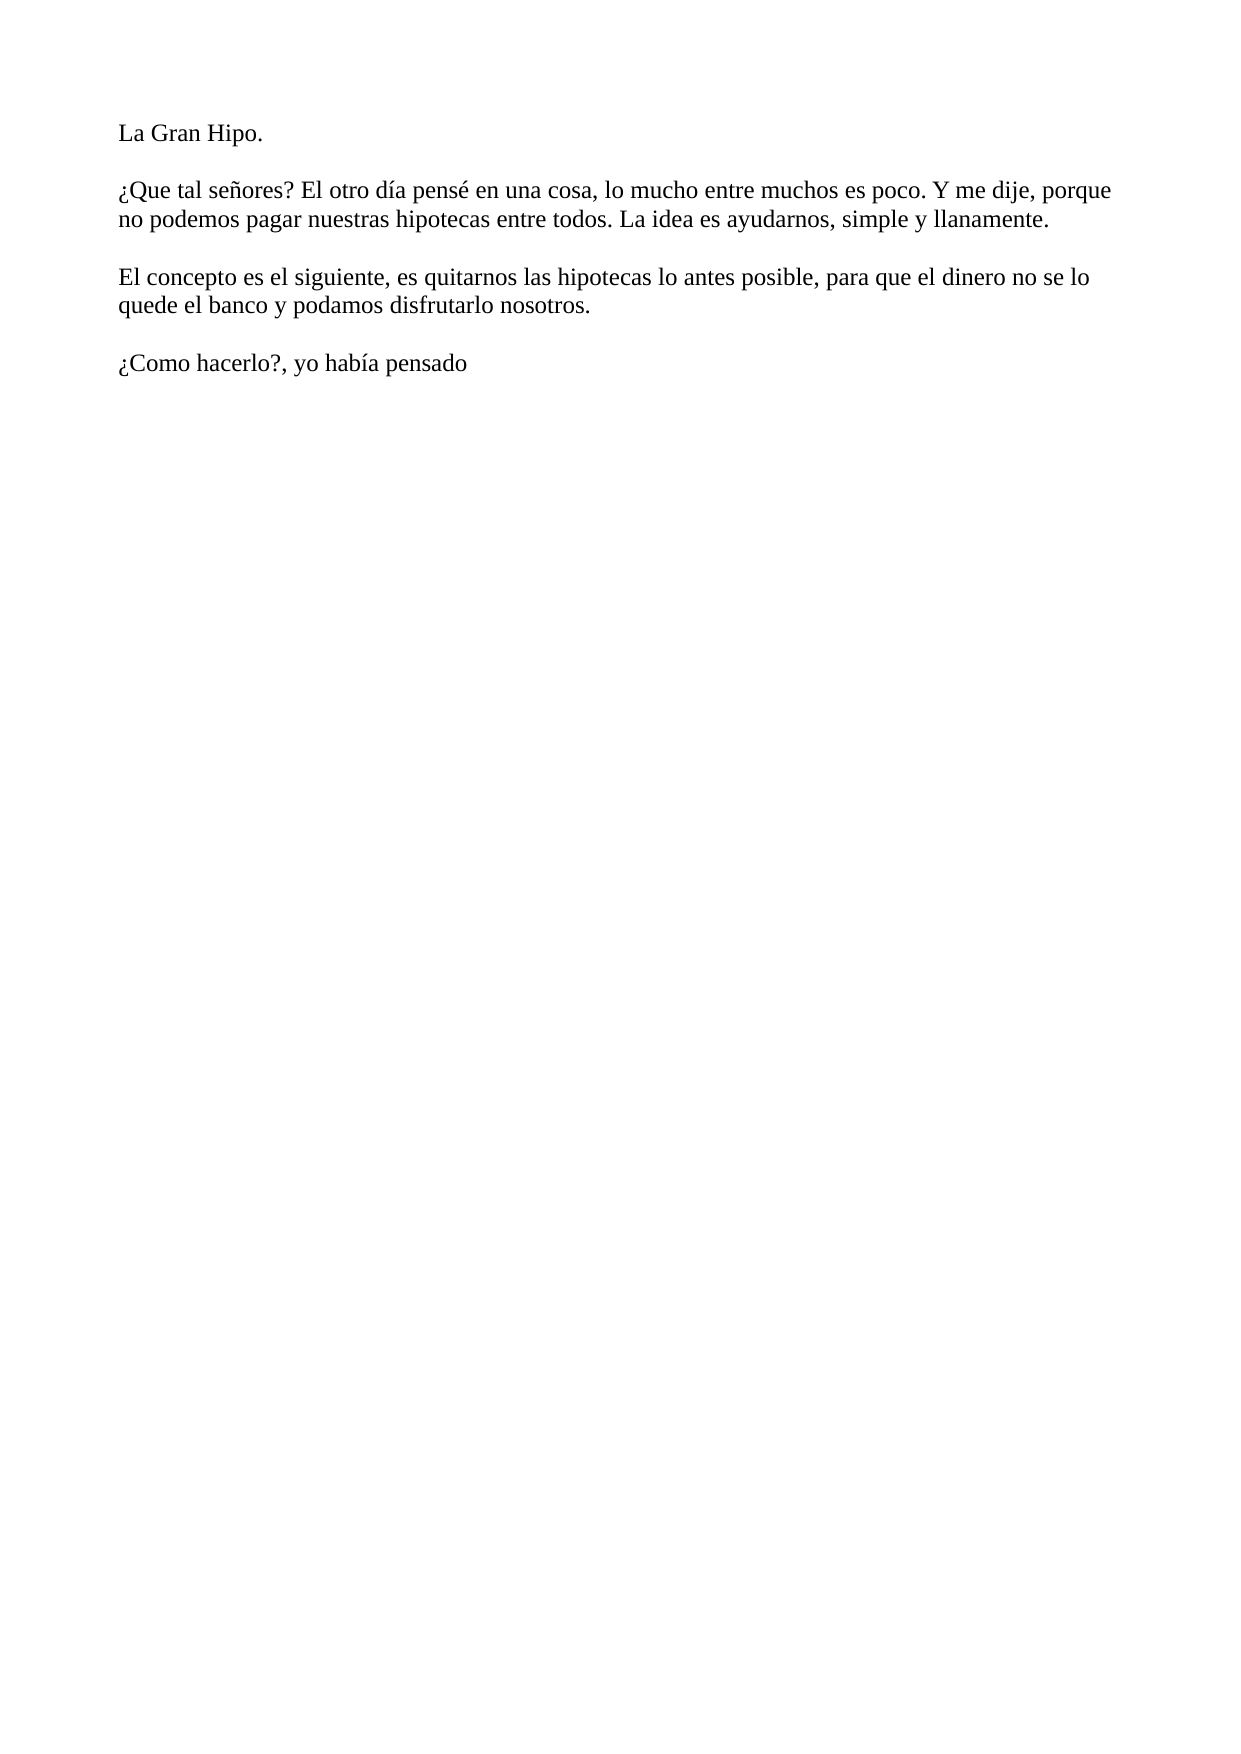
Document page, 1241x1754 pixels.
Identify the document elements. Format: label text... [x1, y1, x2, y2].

text ¿Como hacerlo?, yo había pensado [118, 348, 1122, 377]
text ¿Que tal señores? El otro día pensé en una cosa, lo mucho entre muchos es poco. Y me dije, porque no podemos pagar nuestras hipotecas entre todos. La idea es ayudarnos, simple y llanamente. [118, 176, 1122, 233]
text El concepto es el siguiente, es quitarnos las hipotecas lo antes posible, para que el dinero no se lo quede el banco y podamos disfrutarlo nosotros. [118, 262, 1122, 319]
text La Gran Hipo. [118, 118, 1122, 147]
